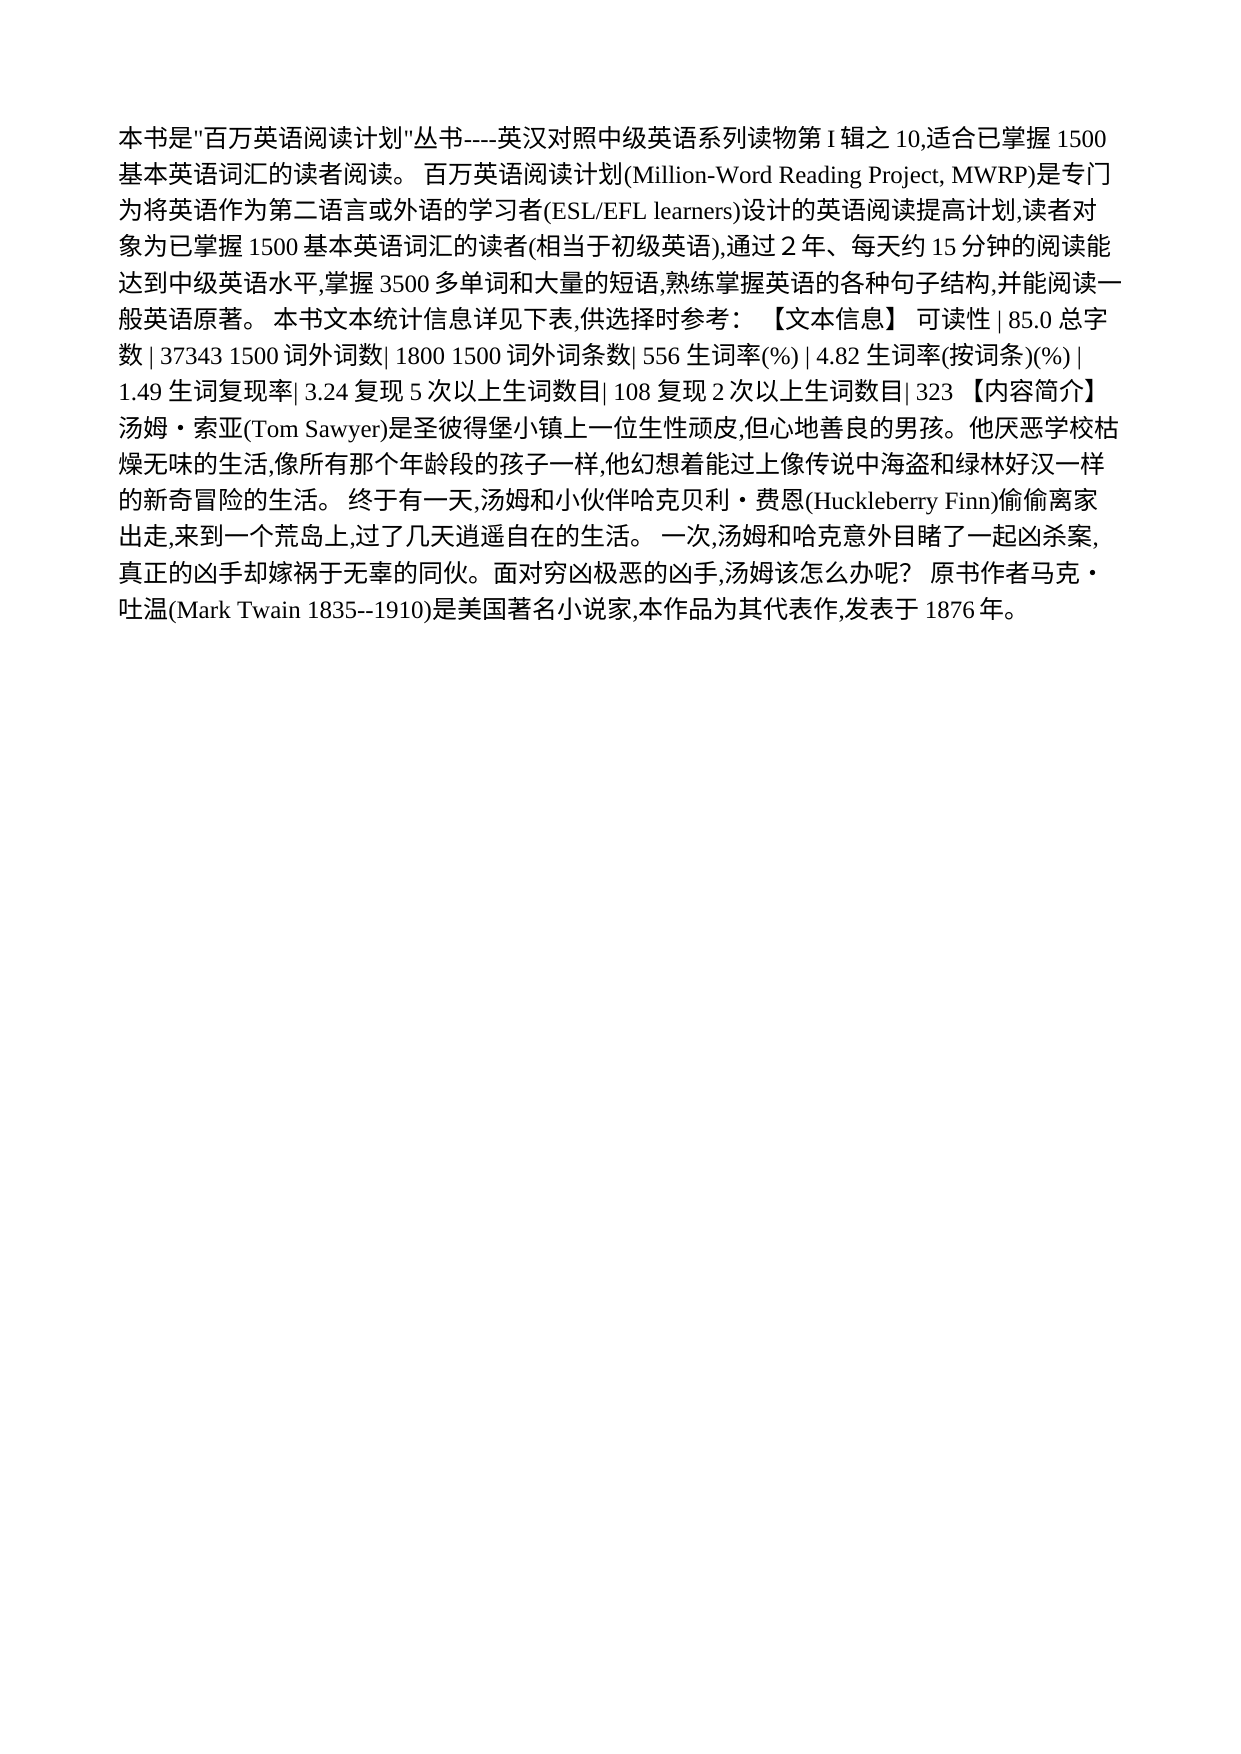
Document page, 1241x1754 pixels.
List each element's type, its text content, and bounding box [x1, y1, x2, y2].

text 本书是"百万英语阅读计划"丛书----英汉对照中级英语系列读物第I辑之10,适合已掌握1500基本英语词汇的读者阅读。 百万英语阅读计划(Million-Word Reading Project, MWRP)是专门为将英语作为第二语言或外语的学习者(ESL/EFL learners)设计的英语阅读提高计划,读者对象为已掌握1500基本英语词汇的读者(相当于初级英语),通过２年、每天约15分钟的阅读能达到中级英语水平,掌握3500多单词和大量的短语,熟练掌握英语的各种句子结构,并能阅读一般英语原著。 本书文本统计信息详见下表,供选择时参考： 【文本信息】 可读性 | 85.0 总字数 | 37343 1500词外词数| 1800 1500词外词条数| 556 生词率(%) | 4.82 生词率(按词条)(%) | 1.49 生词复现率| 3.24 复现5次以上生词数目| 108 复现2次以上生词数目| 323 【内容简介】 汤姆•索亚(Tom Sawyer)是圣彼得堡小镇上一位生性顽皮,但心地善良的男孩。他厌恶学校枯燥无味的生活,像所有那个年龄段的孩子一样,他幻想着能过上像传说中海盗和绿林好汉一样的新奇冒险的生活。 终于有一天,汤姆和小伙伴哈克贝利•费恩(Huckleberry Finn)偷偷离家出走,来到一个荒岛上,过了几天逍遥自在的生活。 一次,汤姆和哈克意外目睹了一起凶杀案,真正的凶手却嫁祸于无辜的同伙。面对穷凶极恶的凶手,汤姆该怎么办呢？ 原书作者马克•吐温(Mark Twain 1835--1910)是美国著名小说家,本作品为其代表作,发表于1876年。 [118, 118, 1122, 626]
